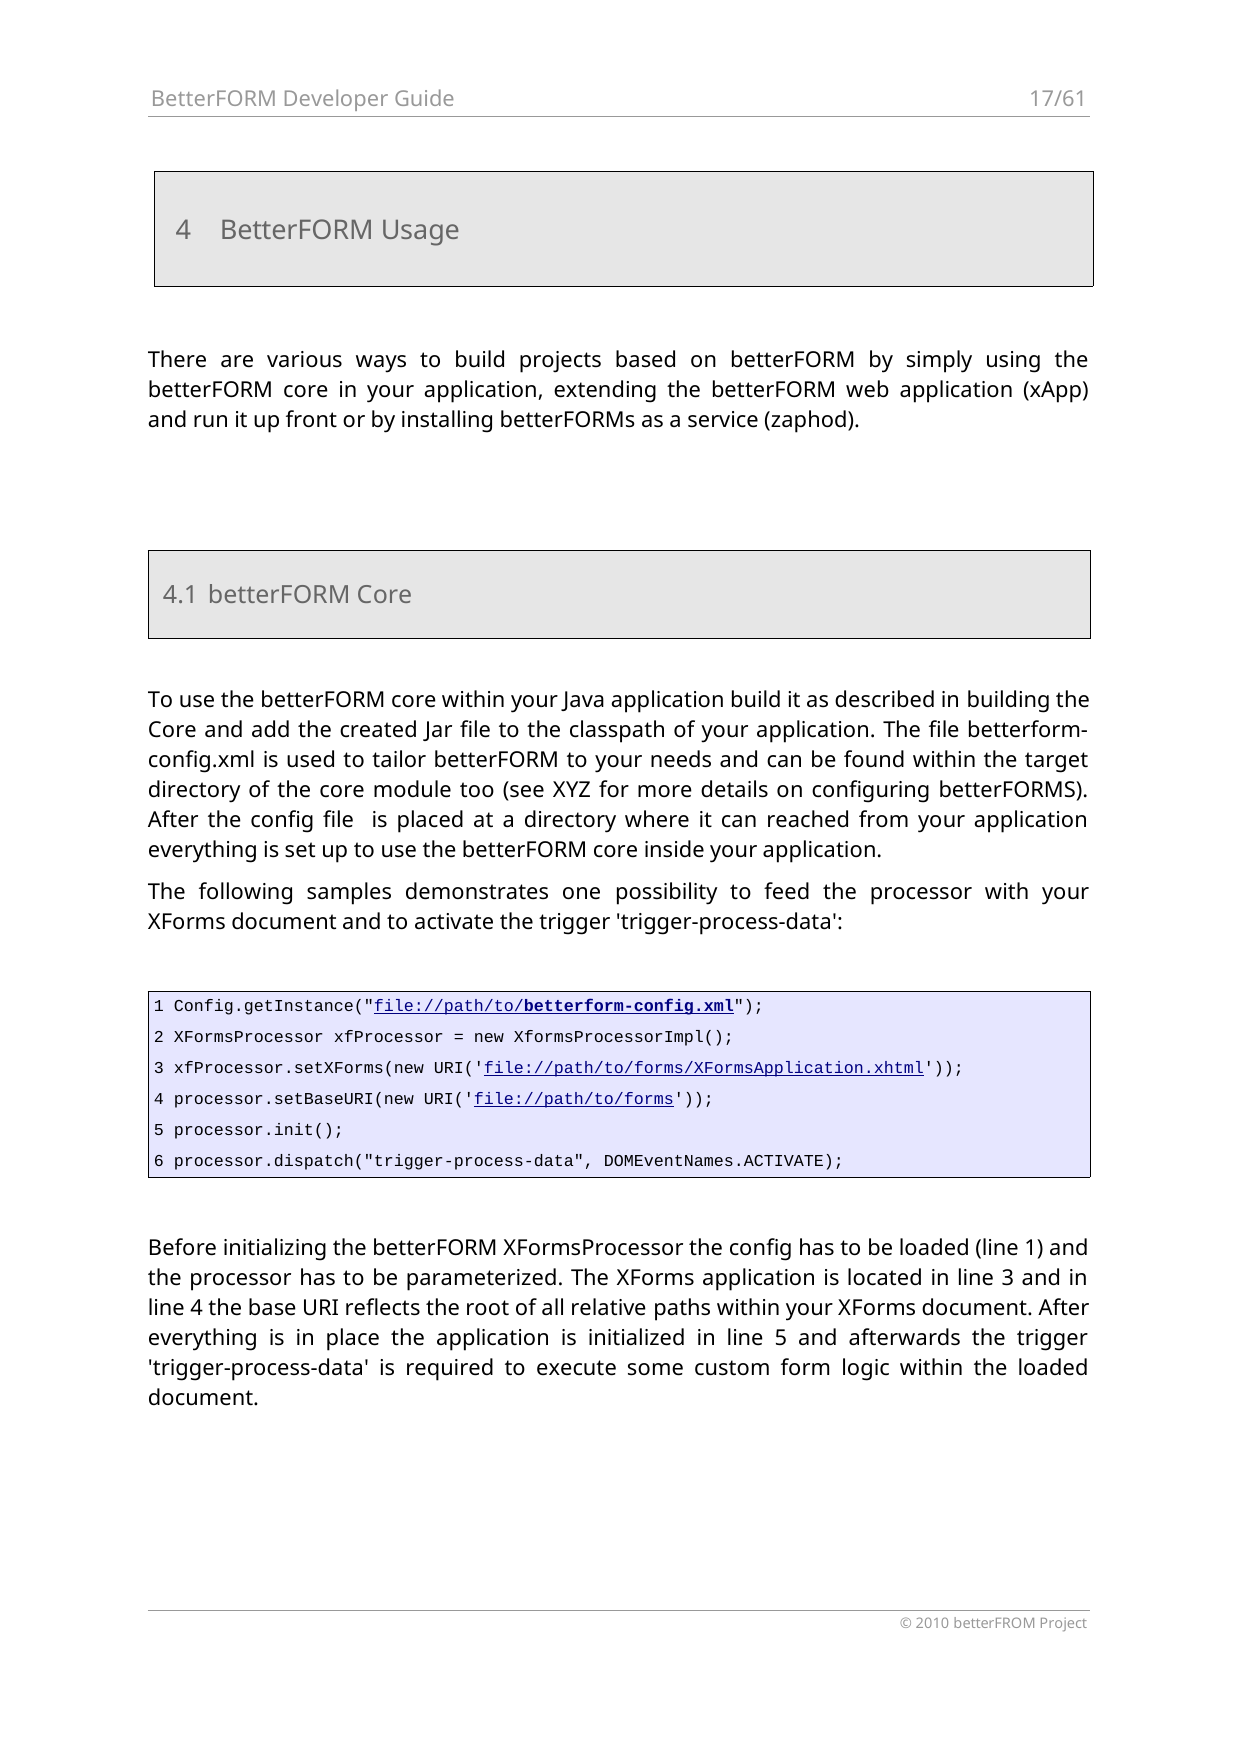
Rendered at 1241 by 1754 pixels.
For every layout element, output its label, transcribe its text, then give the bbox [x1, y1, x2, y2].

text To use the betterFORM core within your Java application build it as described in building the Core and add the created Jar file to the classpath of your application. The file betterform-config.xml is used to tailor betterFORM to your needs and can be found within the target directory of the core module too (see XYZ for more details on configuring betterFORMS). After the config file is placed at a directory where it can reached from your application everything is set up to use the betterFORM core inside your application. [148, 684, 1090, 864]
text Before initializing the betterFORM XFormsProcessor the config has to be loaded (line 1) and the processor has to be parameterized. The XForms application is located in line 3 and in line 4 the base URI reflects the root of all relative paths within your XForms document. After everything is in place the application is initialized in line 5 and afterwards the trigger 'trigger-process-data' is required to execute some custom form logic within the loaded document. [148, 1232, 1090, 1412]
text 3 xfProcessor.setXForms(new URI('file://path/to/forms/XFormsApplication.xhtml')); [149, 1053, 1090, 1078]
subtitle betterFORM Core [149, 551, 1090, 638]
text 1 Config.getInstance("file://path/to/betterform-config.xml"); [149, 992, 1090, 1016]
subtitle BetterFORM Usage [155, 172, 1093, 286]
text There are various ways to build projects based on betterFORM by simply using the betterFORM core in your application, extending the betterFORM web application (xApp) and run it up front or by installing betterFORMs as a service (zaphod). [148, 344, 1090, 434]
text 2 XFormsProcessor xfProcessor = new XformsProcessorImpl(); [149, 1022, 1090, 1047]
text 6 processor.dispatch("trigger-process-data", DOMEventNames.ACTIVATE); [149, 1146, 1090, 1177]
text 5 processor.init(); [149, 1115, 1090, 1140]
text The following samples demonstrates one possibility to feed the processor with your XForms document and to activate the trigger 'trigger-process-data': [148, 876, 1090, 936]
text 4 processor.setBaseURI(new URI('file://path/to/forms')); [149, 1084, 1090, 1109]
